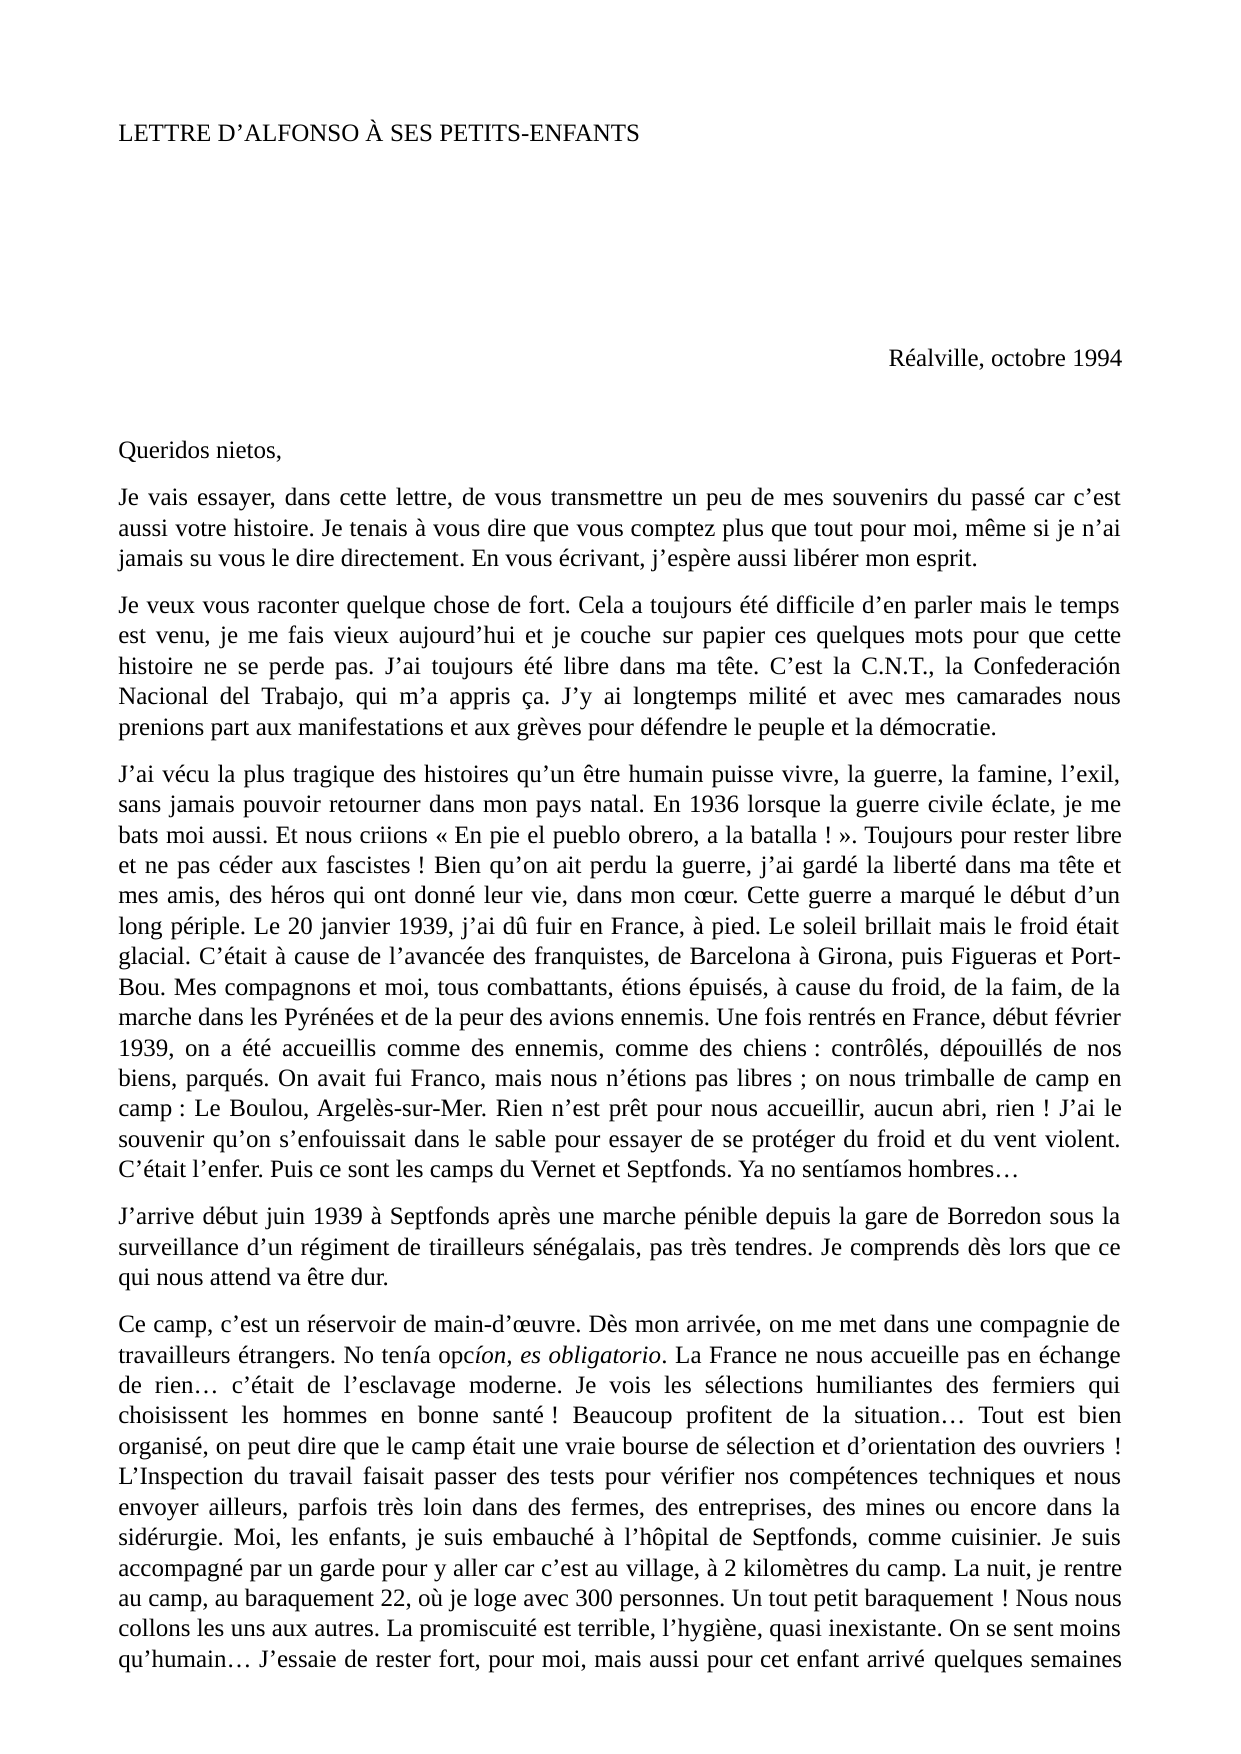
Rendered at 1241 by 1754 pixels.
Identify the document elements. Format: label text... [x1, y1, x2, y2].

text Je veux vous raconter quelque chose de fort. Cela a toujours été difficile d’en parler mais le temps est venu, je me fais vieux aujourd’hui et je couche sur papier ces quelques mots pour que cette histoire ne se perde pas. J’ai toujours été libre dans ma tête. C’est la C.N.T., la Confederación Nacional del Trabajo, qui m’a appris ça. J’y ai longtemps milité et avec mes camarades nous prenions part aux manifestations et aux grèves pour défendre le peuple et la démocratie. [118, 590, 1122, 741]
text J’arrive début juin 1939 à Septfonds après une marche pénible depuis la gare de Borredon sous la surveillance d’un régiment de tirailleurs sénégalais, pas très tendres. Je comprends dès lors que ce qui nous attend va être dur. [118, 1201, 1122, 1291]
text Ce camp, c’est un réservoir de main-d’œuvre. Dès mon arrivée, on me met dans une compagnie de travailleurs étrangers. No tenía opcíon, es obligatorio. La France ne nous accueille pas en échange de rien… c’était de l’esclavage moderne. Je vois les sélections humiliantes des fermiers qui choisissent les hommes en bonne santé ! Beaucoup profitent de la situation… Tout est bien organisé, on peut dire que le camp était une vraie bourse de sélection et d’orientation des ouvriers ! L’Inspection du travail faisait passer des tests pour vérifier nos compétences techniques et nous envoyer ailleurs, parfois très loin dans des fermes, des entreprises, des mines ou encore dans la sidérurgie. Moi, les enfants, je suis embauché à l’hôpital de Septfonds, comme cuisinier. Je suis accompagné par un garde pour y aller car c’est au village, à 2 kilomètres du camp. La nuit, je rentre au camp, au baraquement 22, où je loge avec 300 personnes. Un tout petit baraquement ! Nous nous collons les uns aux autres. La promiscuité est terrible, l’hygiène, quasi inexistante. On se sent moins qu’humain… J’essaie de rester fort, pour moi, mais aussi pour cet enfant arrivé quelques semaines [118, 1309, 1122, 1673]
text Je vais essayer, dans cette lettre, de vous transmettre un peu de mes souvenirs du passé car c’est aussi votre histoire. Je tenais à vous dire que vous comptez plus que tout pour moi, même si je n’ai jamais su vous le dire directement. En vous écrivant, j’espère aussi libérer mon esprit. [118, 482, 1122, 572]
text Queridos nietos, [118, 435, 1122, 464]
text J’ai vécu la plus tragique des histoires qu’un être humain puisse vivre, la guerre, la famine, l’exil, sans jamais pouvoir retourner dans mon pays natal. En 1936 lorsque la guerre civile éclate, je me bats moi aussi. Et nous criions « En pie el pueblo obrero, a la batalla ! ». Toujours pour rester libre et ne pas céder aux fascistes ! Bien qu’on ait perdu la guerre, j’ai gardé la liberté dans ma tête et mes amis, des héros qui ont donné leur vie, dans mon cœur. Cette guerre a marqué le début d’un long périple. Le 20 janvier 1939, j’ai dû fuir en France, à pied. Le soleil brillait mais le froid était glacial. C’était à cause de l’avancée des franquistes, de Barcelona à Girona, puis Figueras et Port-Bou. Mes compagnons et moi, tous combattants, étions épuisés, à cause du froid, de la faim, de la marche dans les Pyrénées et de la peur des avions ennemis. Une fois rentrés en France, début février 1939, on a été accueillis comme des ennemis, comme des chiens : contrôlés, dépouillés de nos biens, parqués. On avait fui Franco, mais nous n’étions pas libres ; on nous trimballe de camp en camp : Le Boulou, Argelès-sur-Mer. Rien n’est prêt pour nous accueillir, aucun abri, rien ! J’ai le souvenir qu’on s’enfouissait dans le sable pour essayer de se protéger du froid et du vent violent. C’était l’enfer. Puis ce sont les camps du Vernet et Septfonds. Ya no sentíamos hombres… [118, 759, 1122, 1183]
text Réalville, octobre 1994 [118, 343, 1122, 372]
text LETTRE D’ALFONSO À SES PETITS-ENFANTS [118, 118, 1122, 147]
